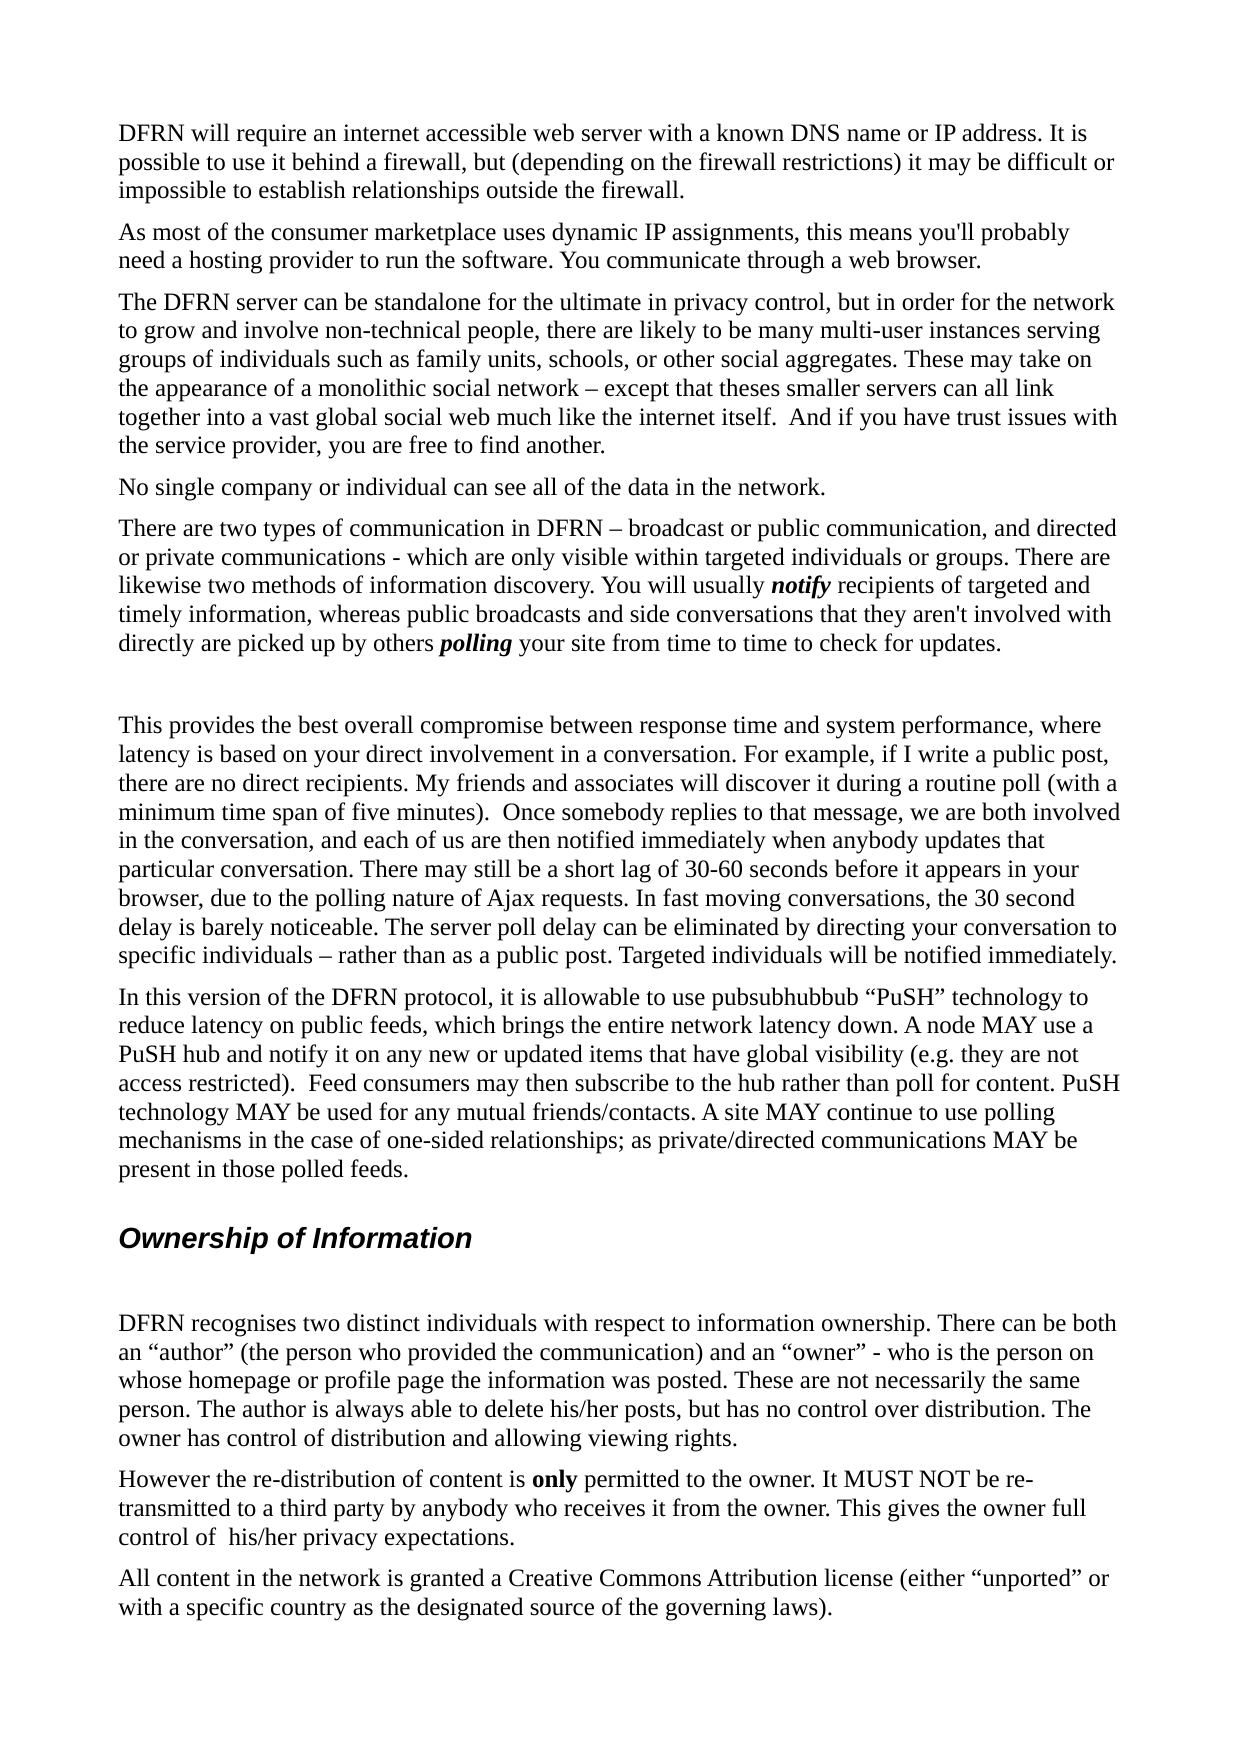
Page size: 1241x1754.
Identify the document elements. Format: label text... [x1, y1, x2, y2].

text As most of the consumer marketplace uses dynamic IP assignments, this means you'll probably need a hosting provider to run the software. You communicate through a web browser. [118, 217, 1122, 274]
text DFRN will require an internet accessible web server with a known DNS name or IP address. It is possible to use it behind a firewall, but (depending on the firewall restrictions) it may be difficult or impossible to establish relationships outside the firewall. [118, 118, 1122, 204]
text There are two types of communication in DFRN – broadcast or public communication, and directed or private communications - which are only visible within targeted individuals or groups. There are likewise two methods of information discovery. You will usually notify recipients of targeted and timely information, whereas public broadcasts and side conversations that they aren't involved with directly are picked up by others polling your site from time to time to check for updates. [118, 513, 1122, 657]
text The DFRN server can be standalone for the ultimate in privacy control, but in order for the network to grow and involve non-technical people, there are likely to be many multi-user instances serving groups of individuals such as family units, schools, or other social aggregates. These may take on the appearance of a monolithic social network – except that theses smaller servers can all link together into a vast global social web much like the internet itself. And if you have trust issues with the service provider, you are free to find another. [118, 287, 1122, 459]
text However the re-distribution of content is only permitted to the owner. It MUST NOT be re-transmitted to a third party by anybody who receives it from the owner. This gives the owner full control of his/her privacy expectations. [118, 1464, 1122, 1550]
text In this version of the DFRN protocol, it is allowable to use pubsubhubbub “PuSH” technology to reduce latency on public feeds, which brings the entire network latency down. A node MAY use a PuSH hub and notify it on any new or updated items that have global visibility (e.g. they are not access restricted). Feed consumers may then subscribe to the hub rather than poll for content. PuSH technology MAY be used for any mutual friends/contacts. A site MAY continue to use polling mechanisms in the case of one-sided relationships; as private/directed communications MAY be present in those polled feeds. [118, 982, 1122, 1183]
text DFRN recognises two distinct individuals with respect to information ownership. There can be both an “author” (the person who provided the communication) and an “owner” - who is the person on whose homepage or profile page the information was posted. These are not necessarily the same person. The author is always able to delete his/her posts, but has no control over distribution. The owner has control of distribution and allowing viewing rights. [118, 1308, 1122, 1452]
subtitle Ownership of Information [118, 1221, 1122, 1254]
text This provides the best overall compromise between response time and system performance, where latency is based on your direct involvement in a conversation. For example, if I write a public post, there are no direct recipients. My friends and associates will discover it during a routine poll (with a minimum time span of five minutes). Once somebody replies to that message, we are both involved in the conversation, and each of us are then notified immediately when anybody updates that particular conversation. There may still be a short lag of 30-60 seconds before it appears in your browser, due to the polling nature of Ajax requests. In fast moving conversations, the 30 second delay is barely noticeable. The server poll delay can be eliminated by directing your conversation to specific individuals – rather than as a public post. Targeted individuals will be notified immediately. [118, 711, 1122, 969]
text No single company or individual can see all of the data in the network. [118, 472, 1122, 501]
text All content in the network is granted a Creative Commons Attribution license (either “unported” or with a specific country as the designated source of the governing laws). [118, 1563, 1122, 1620]
